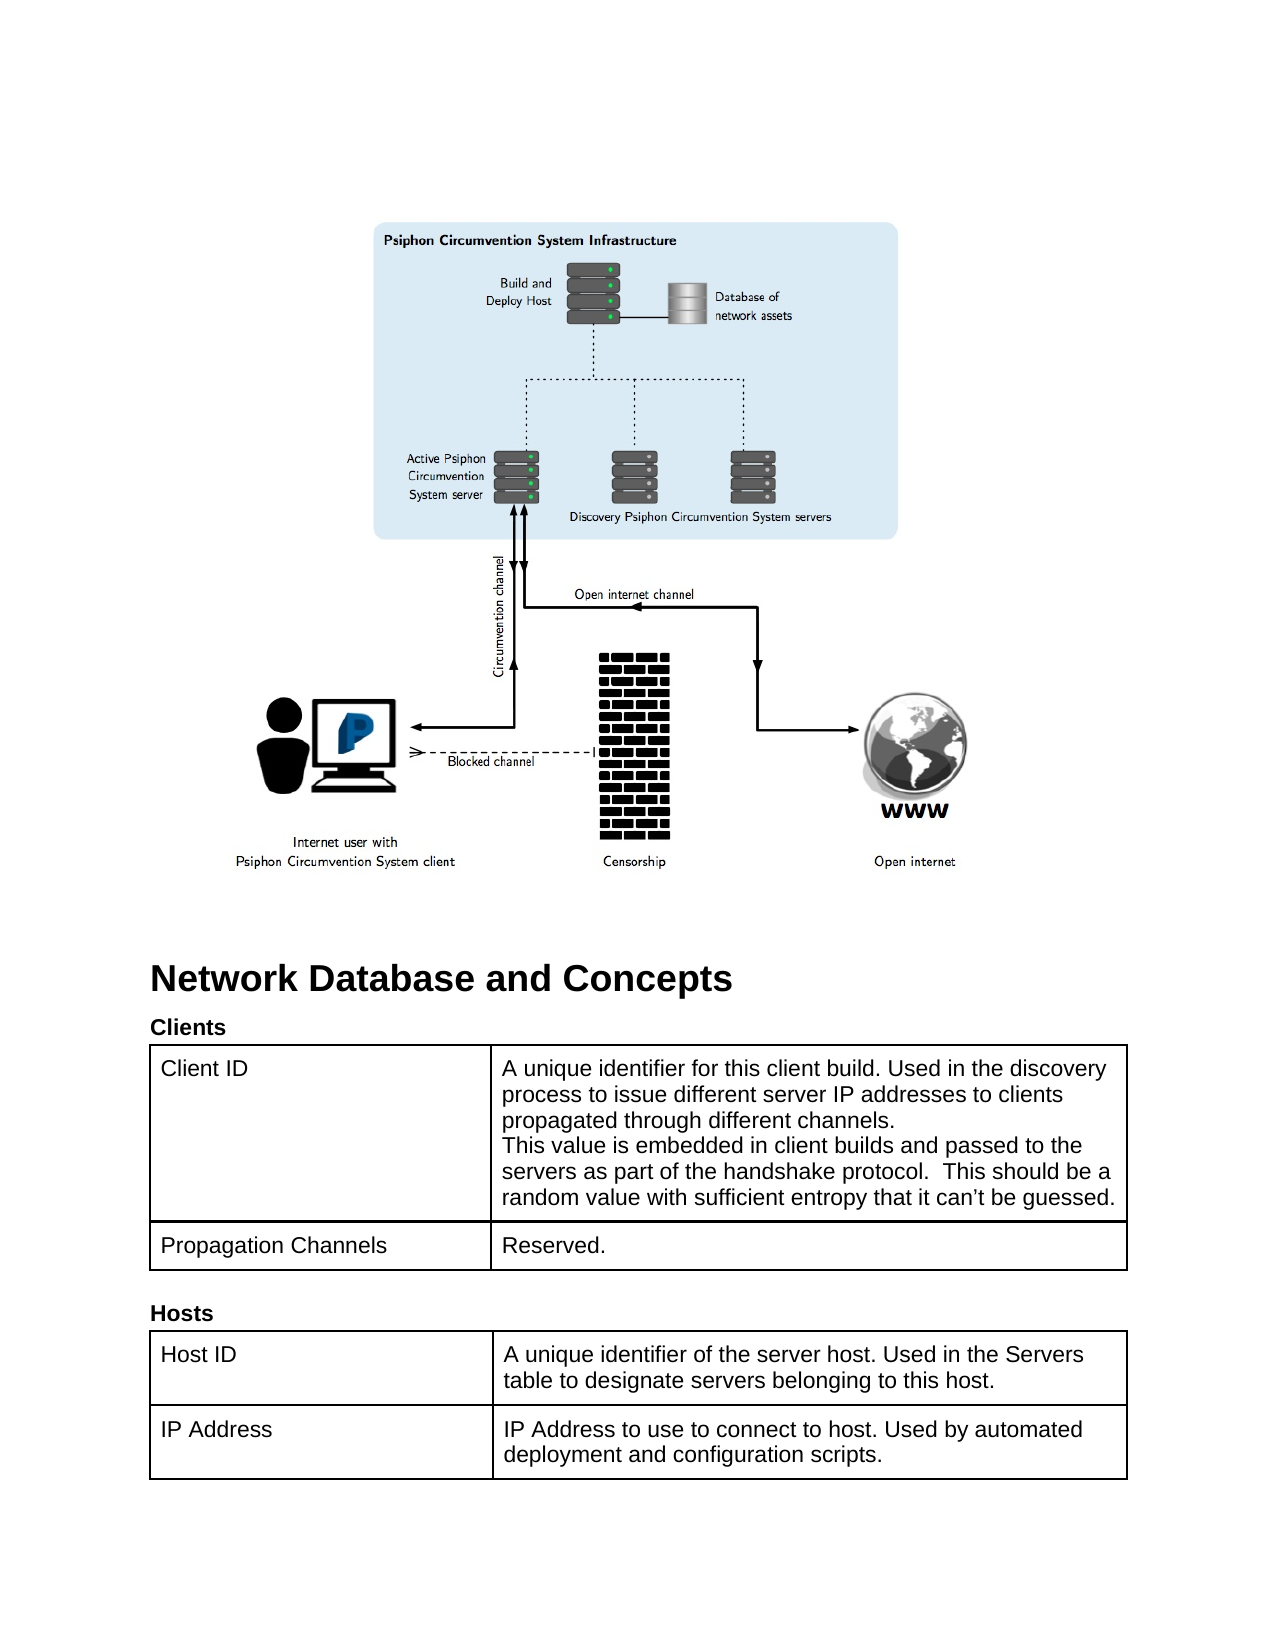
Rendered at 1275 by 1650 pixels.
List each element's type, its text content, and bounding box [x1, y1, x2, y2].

table_header A unique identifier of the server host. Used in the Servers table to designate servers belonging to this host. [494, 1332, 1126, 1404]
table_header Client ID [151, 1046, 490, 1220]
table_cell Reserved. [492, 1223, 1126, 1269]
subtitle Network Database and Concepts [150, 958, 1125, 1000]
text Clients [150, 1014, 1125, 1040]
table_cell IP Address to use to connect to host. Used by automated deployment and configuration scripts. [494, 1406, 1126, 1478]
table_cell Propagation Channels [151, 1223, 490, 1269]
table_header A unique identifier for this client build. Used in the discovery process to issue different server IP addresses to clients propagated through different channels. This value is embedded in client builds and passed to the servers as part of the handshake protocol. This should be a random value with sufficient entropy that it can’t be guessed. [492, 1046, 1126, 1220]
text Hosts [150, 1300, 1125, 1326]
table_cell IP Address [151, 1406, 492, 1478]
table_header Host ID [151, 1332, 492, 1404]
picture [150, 179, 1118, 888]
